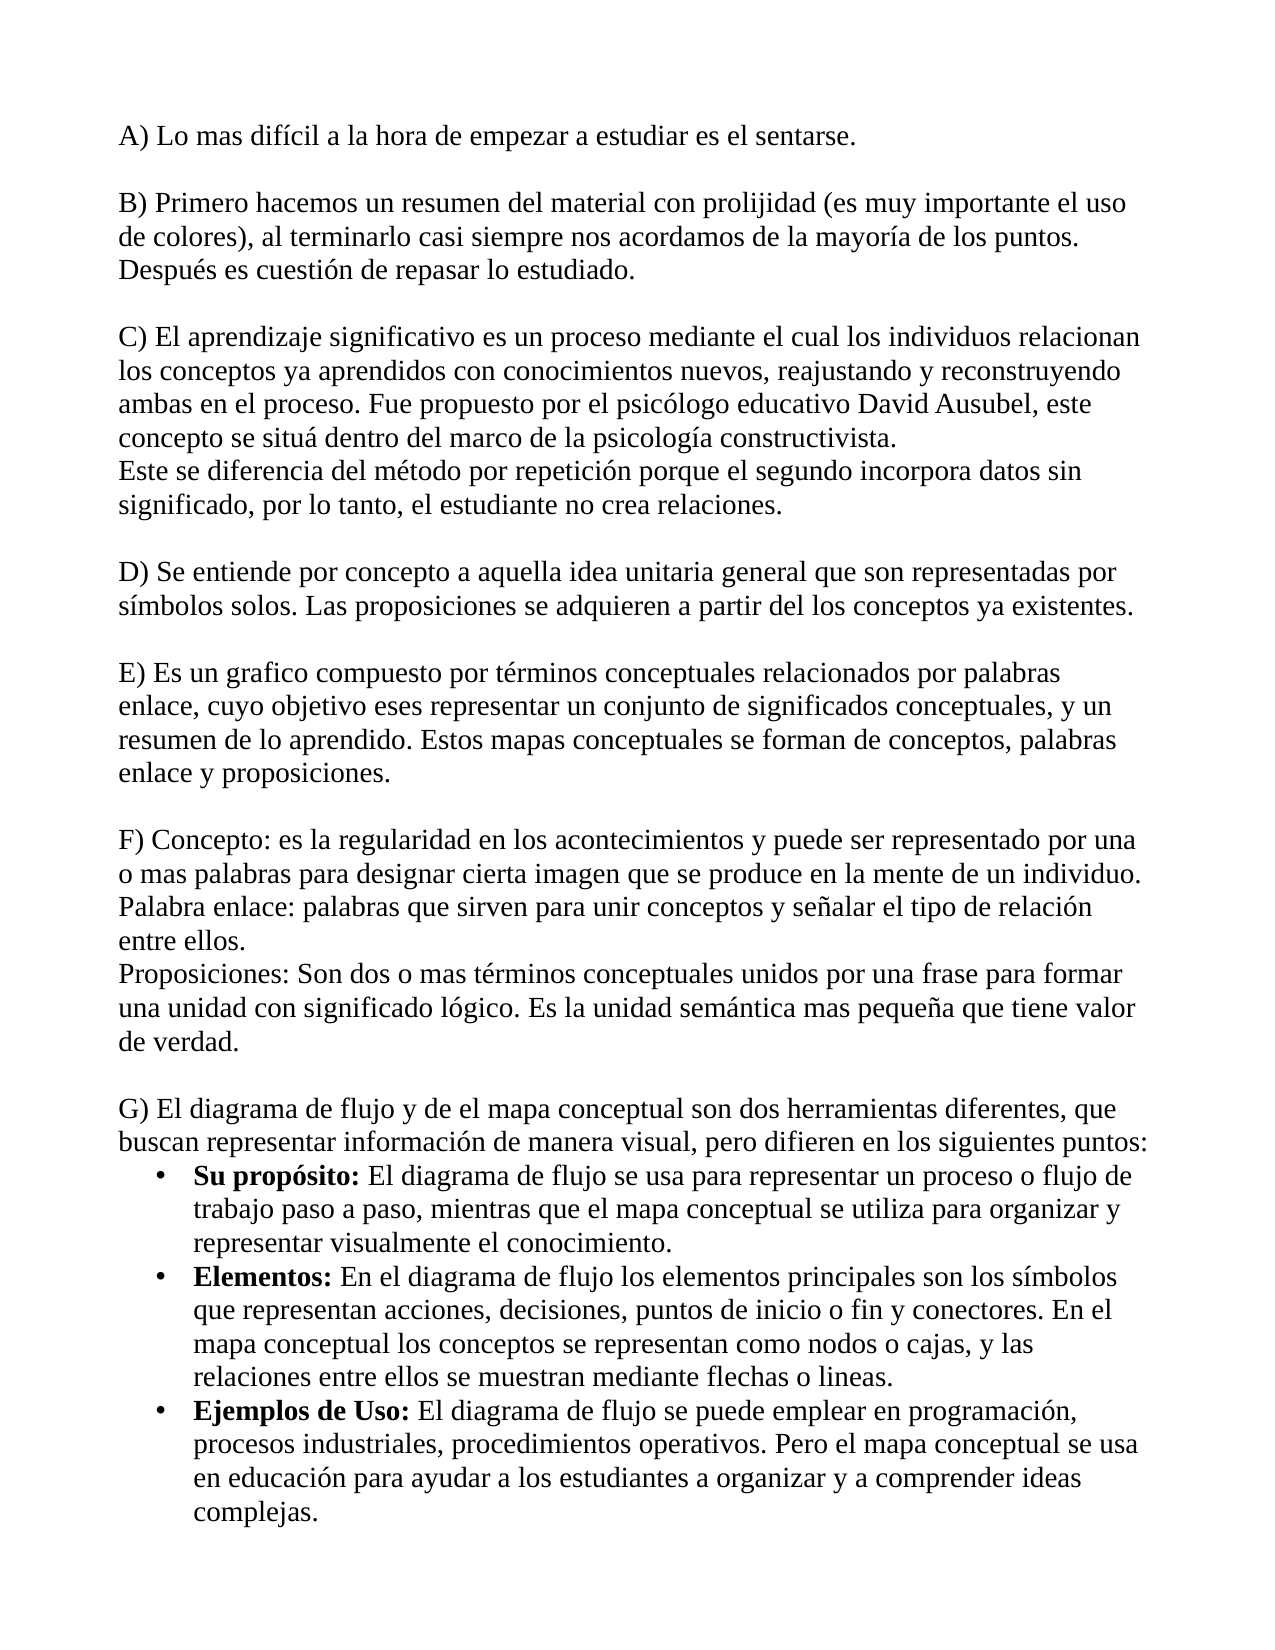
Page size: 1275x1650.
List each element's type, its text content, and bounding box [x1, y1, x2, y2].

text D) Se entiende por concepto a aquella idea unitaria general que son representadas por símbolos solos. Las proposiciones se adquieren a partir del los conceptos ya existentes. [118, 554, 1157, 621]
text F) Concepto: es la regularidad en los acontecimientos y puede ser representado por una o mas palabras para designar cierta imagen que se produce en la mente de un individuo. [118, 822, 1157, 889]
list Su propósito: El diagrama de flujo se usa para representar un proceso o flujo de trabajo paso a paso, mientras que el mapa conceptual se utiliza para organizar y representar visualmente el conocimiento. [156, 1158, 1157, 1259]
text Proposiciones: Son dos o mas términos conceptuales unidos por una frase para formar una unidad con significado lógico. Es la unidad semántica mas pequeña que tiene valor de verdad. [118, 957, 1157, 1057]
text A) Lo mas difícil a la hora de empezar a estudiar es el sentarse. [118, 118, 1157, 152]
text G) El diagrama de flujo y de el mapa conceptual son dos herramientas diferentes, que buscan representar información de manera visual, pero difieren en los siguientes puntos: [118, 1091, 1157, 1158]
text Palabra enlace: palabras que sirven para unir conceptos y señalar el tipo de relación entre ellos. [118, 889, 1157, 957]
list Elementos: En el diagrama de flujo los elementos principales son los símbolos que representan acciones, decisiones, puntos de inicio o fin y conectores. En el mapa conceptual los conceptos se representan como nodos o cajas, y las relaciones entre ellos se muestran mediante flechas o lineas. [156, 1259, 1157, 1393]
text B) Primero hacemos un resumen del material con prolijidad (es muy importante el uso de colores), al terminarlo casi siempre nos acordamos de la mayoría de los puntos. Después es cuestión de repasar lo estudiado. [118, 185, 1157, 286]
text Este se diferencia del método por repetición porque el segundo incorpora datos sin significado, por lo tanto, el estudiante no crea relaciones. [118, 453, 1157, 521]
list Ejemplos de Uso: El diagrama de flujo se puede emplear en programación, procesos industriales, procedimientos operativos. Pero el mapa conceptual se usa en educación para ayudar a los estudiantes a organizar y a comprender ideas complejas. [156, 1393, 1157, 1527]
text E) Es un grafico compuesto por términos conceptuales relacionados por palabras enlace, cuyo objetivo eses representar un conjunto de significados conceptuales, y un resumen de lo aprendido. Estos mapas conceptuales se forman de conceptos, palabras enlace y proposiciones. [118, 655, 1157, 789]
text C) El aprendizaje significativo es un proceso mediante el cual los individuos relacionan los conceptos ya aprendidos con conocimientos nuevos, reajustando y reconstruyendo ambas en el proceso. Fue propuesto por el psicólogo educativo David Ausubel, este concepto se situá dentro del marco de la psicología constructivista. [118, 319, 1157, 453]
